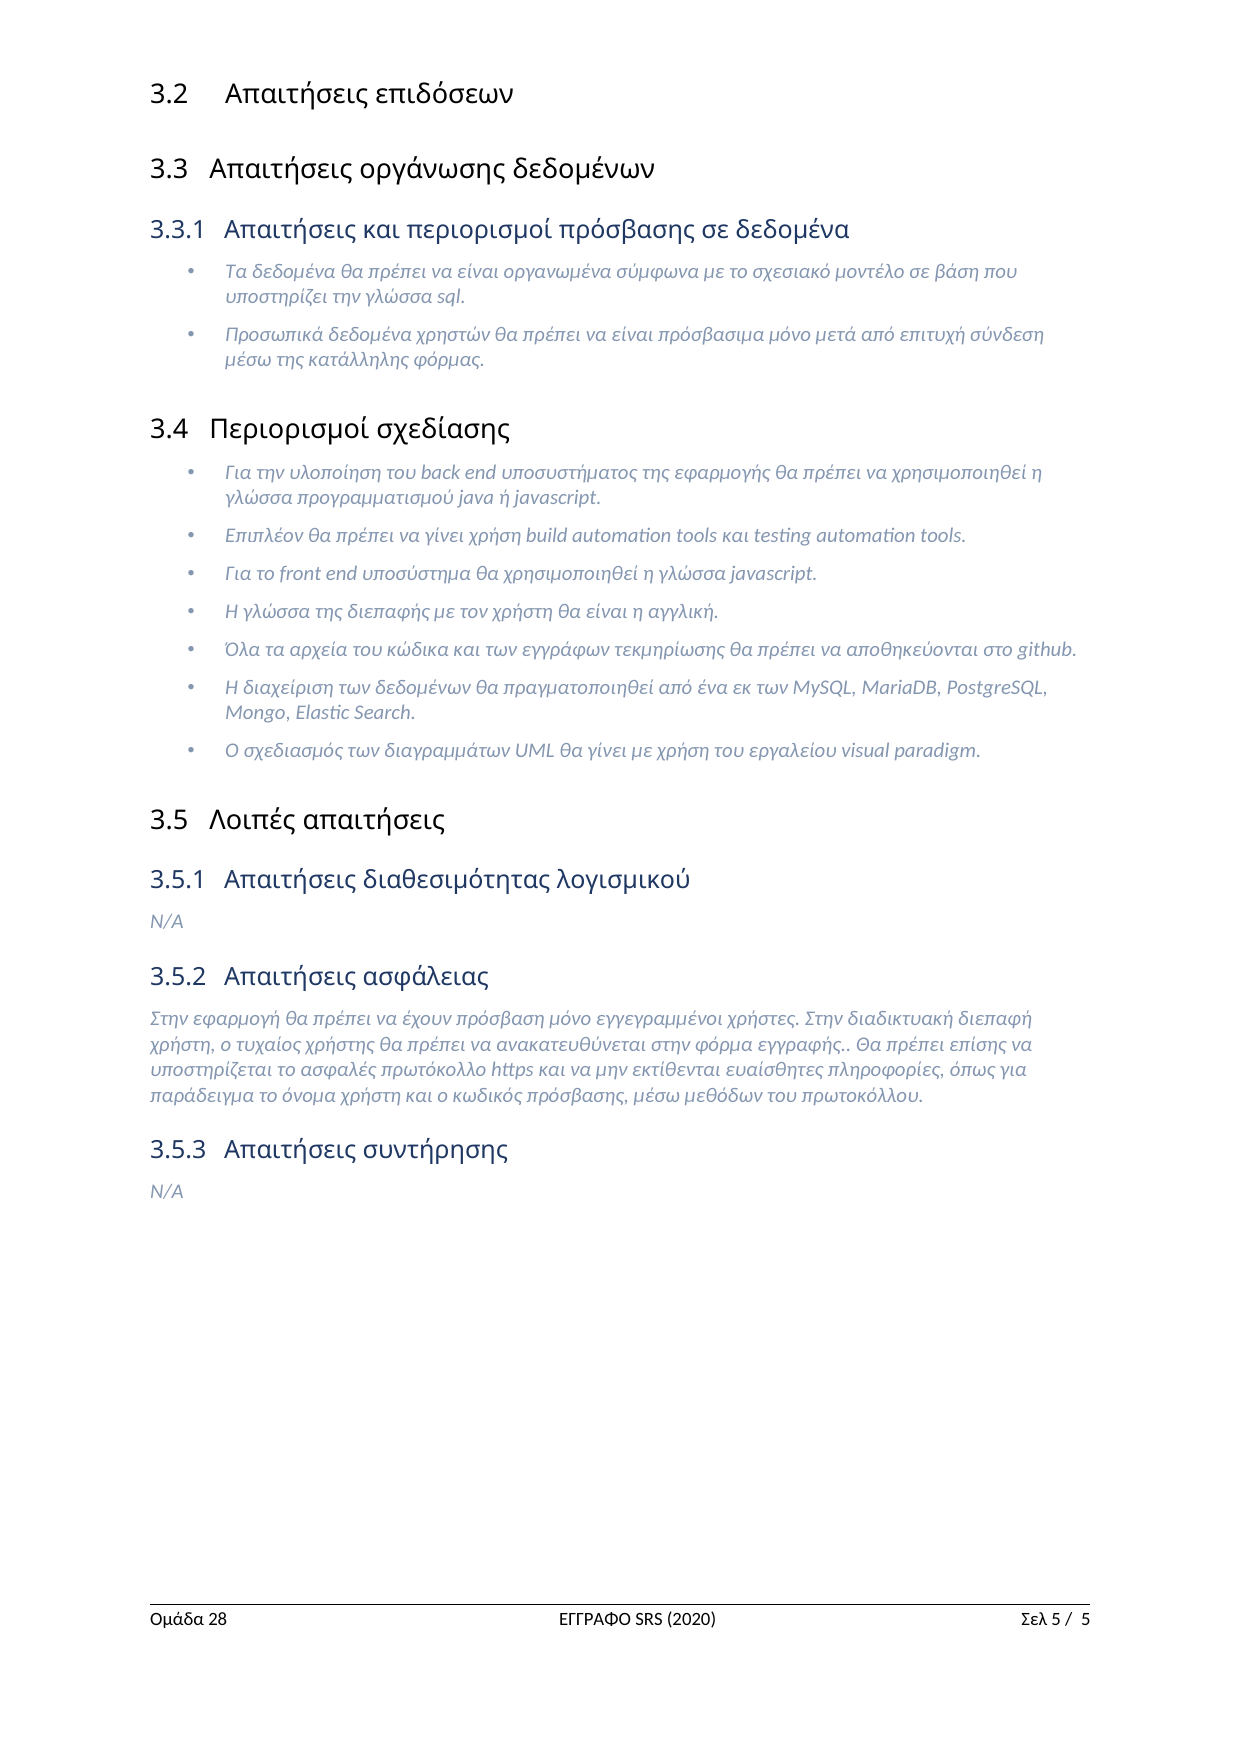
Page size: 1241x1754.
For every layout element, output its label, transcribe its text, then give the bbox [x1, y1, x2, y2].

list Η γλώσσα της διεπαφής με τον χρήστη θα είναι η αγγλική. [187, 598, 1090, 623]
subtitle 3.4 Περιορισμοί σχεδίασης [150, 409, 1090, 446]
list Επιπλέον θα πρέπει να γίνει χρήση build automation tools και testing automation tools. [187, 522, 1090, 548]
list Ο σχεδιασμός των διαγραμμάτων UML θα γίνει με χρήση του εργαλείου visual paradigm. [187, 737, 1090, 763]
text Ν/Α [150, 1179, 1090, 1204]
text N/A [150, 908, 1090, 934]
list Για την υλοποίηση του back end υποσυστήματος της εφαρμογής θα πρέπει να χρησιμοποιηθεί η γλώσσα προγραμματισμού java ή javascript. [187, 459, 1090, 510]
list H διαχείριση των δεδομένων θα πραγματοποιηθεί από ένα εκ των MySQL, MariaDB, PostgreSQL, Mongo, Elastic Search. [187, 674, 1090, 725]
list Όλα τα αρχεία του κώδικα και των εγγράφων τεκμηρίωσης θα πρέπει να αποθηκεύονται στο github. [187, 636, 1090, 661]
subtitle 3.5.1 Απαιτήσεις διαθεσιμότητας λογισμικού [150, 862, 1090, 896]
subtitle 3.2 Απαιτήσεις επιδόσεων [150, 75, 1090, 112]
subtitle 3.3 Απαιτήσεις οργάνωσης δεδομένων [150, 149, 1090, 186]
list Για το front end υποσύστημα θα χρησιμοποιηθεί η γλώσσα javascript. [187, 560, 1090, 586]
subtitle 3.5.3 Απαιτήσεις συντήρησης [150, 1132, 1090, 1166]
text Στην εφαρμογή θα πρέπει να έχουν πρόσβαση μόνο εγγεγραμμένοι χρήστες. Στην διαδικτυακή διεπαφή χρήστη, ο τυχαίος χρήστης θα πρέπει να ανακατευθύνεται στην φόρμα εγγραφής.. Θα πρέπει επίσης να υποστηρίζεται το ασφαλές πρωτόκολλο https και να μην εκτίθενται ευαίσθητες πληροφορίες, όπως για παράδειγμα το όνομα χρήστη και ο κωδικός πρόσβασης, μέσω μεθόδων του πρωτοκόλλου. [150, 1006, 1090, 1107]
subtitle 3.3.1 Απαιτήσεις και περιορισμοί πρόσβασης σε δεδομένα [150, 211, 1090, 245]
list Τα δεδομένα θα πρέπει να είναι οργανωμένα σύμφωνα με το σχεσιακό μοντέλο σε βάση που υποστηρίζει την γλώσσα sql. [187, 258, 1090, 309]
subtitle 3.5.2 Απαιτήσεις ασφάλειας [150, 959, 1090, 993]
subtitle 3.5 Λοιπές απαιτήσεις [150, 800, 1090, 837]
list Προσωπικά δεδομένα χρηστών θα πρέπει να είναι πρόσβασιμα μόνο μετά από επιτυχή σύνδεση μέσω της κατάλληλης φόρμας. [187, 321, 1090, 372]
